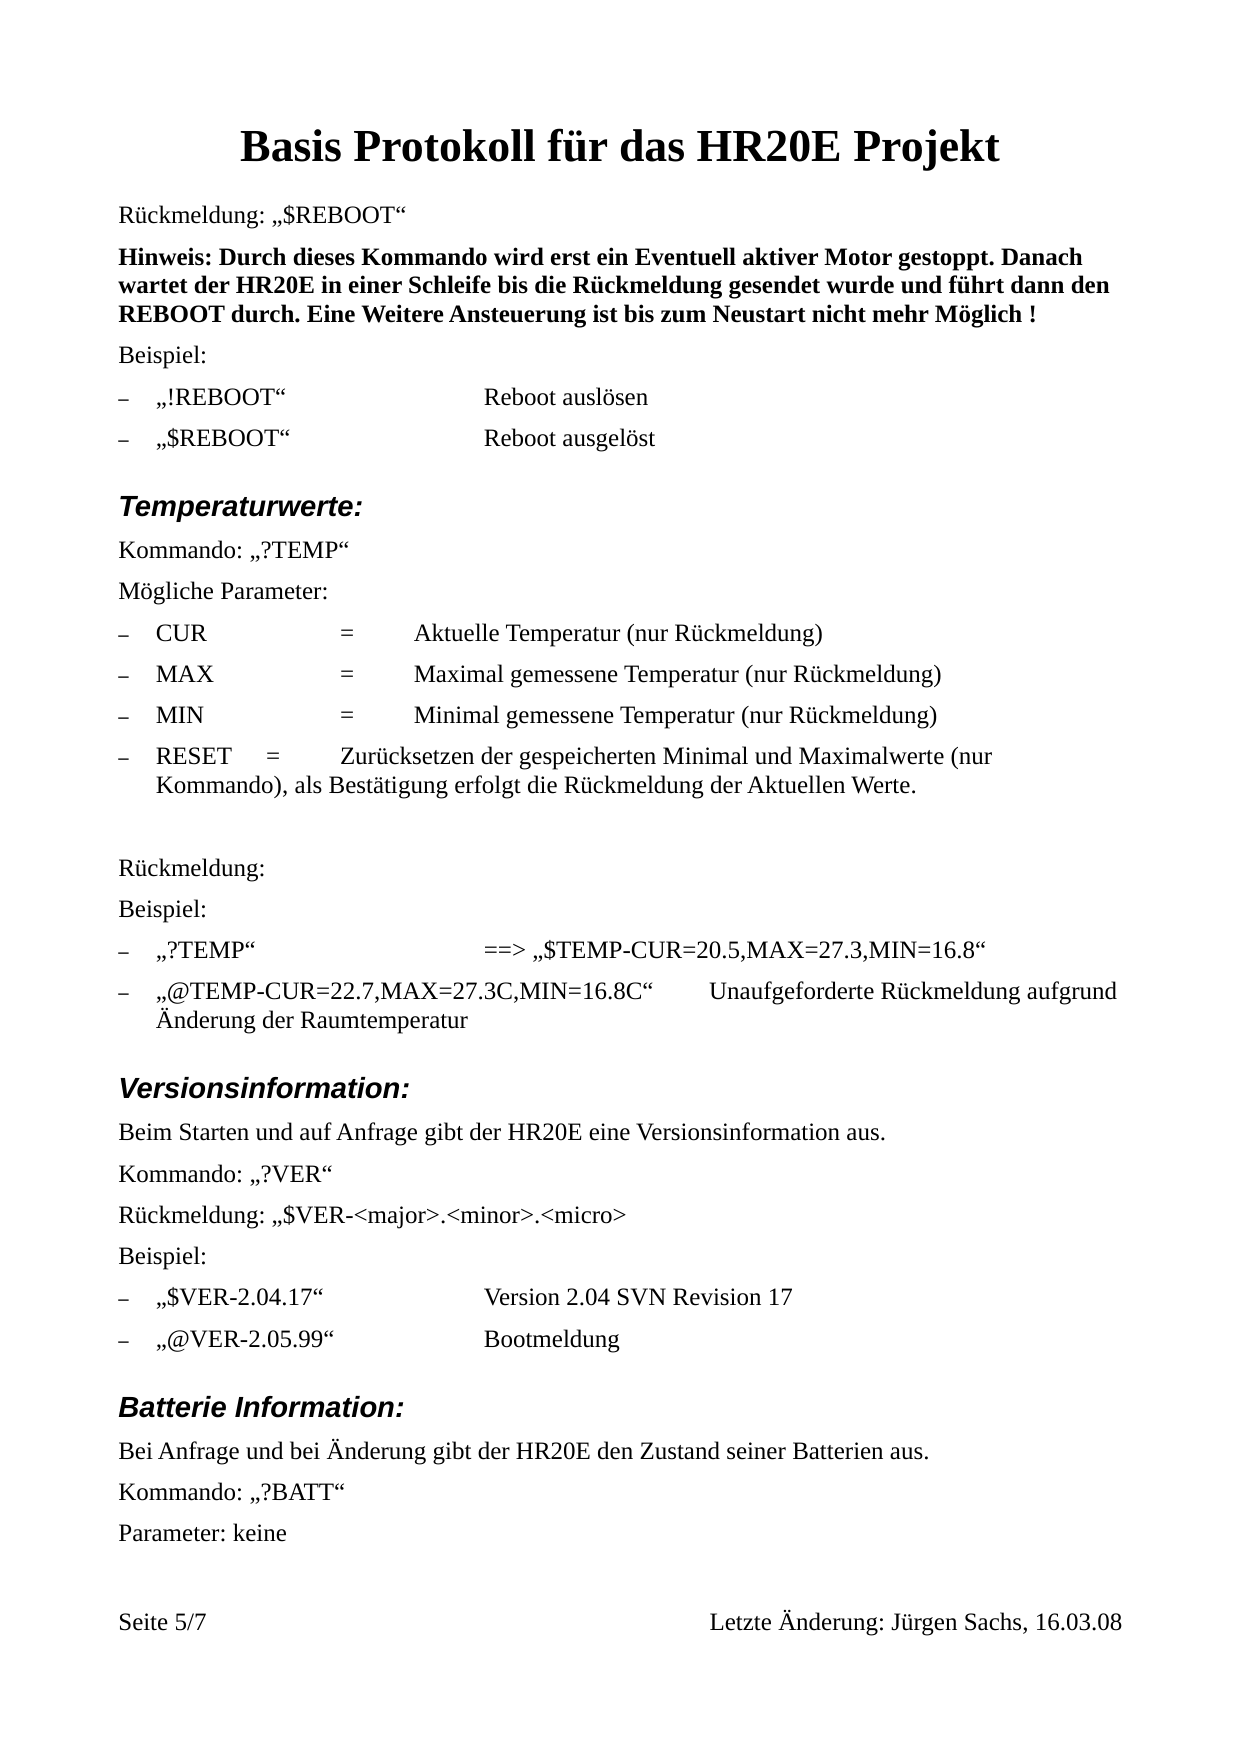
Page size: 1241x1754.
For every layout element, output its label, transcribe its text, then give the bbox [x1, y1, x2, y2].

list CUR = Aktuelle Temperatur (nur Rückmeldung) [118, 618, 1122, 646]
text Beispiel: [118, 340, 1122, 369]
list MAX = Maximal gemessene Temperatur (nur Rückmeldung) [118, 659, 1122, 688]
subtitle Versionsinformation: [118, 1071, 1122, 1105]
list RESET = Zurücksetzen der gespeicherten Minimal und Maximalwerte (nur Kommando), als Bestätigung erfolgt die Rückmeldung der Aktuellen Werte. [118, 741, 1122, 799]
text Rückmeldung: [118, 853, 1122, 881]
list „?TEMP“ ==> „$TEMP-CUR=20.5,MAX=27.3,MIN=16.8“ [118, 935, 1122, 964]
text Rückmeldung: „$VER-<major>.<minor>.<micro> [118, 1200, 1122, 1229]
list MIN = Minimal gemessene Temperatur (nur Rückmeldung) [118, 700, 1122, 729]
text Hinweis: Durch dieses Kommando wird erst ein Eventuell aktiver Motor gestoppt. Danach wartet der HR20E in einer Schleife bis die Rückmeldung gesendet wurde und führt dann den REBOOT durch. Eine Weitere Ansteuerung ist bis zum Neustart nicht mehr Möglich ! [118, 242, 1122, 328]
text Beim Starten und auf Anfrage gibt der HR20E eine Versionsinformation aus. [118, 1117, 1122, 1146]
text Beispiel: [118, 894, 1122, 923]
text Rückmeldung: „$REBOOT“ [118, 200, 1122, 229]
text Bei Anfrage und bei Änderung gibt der HR20E den Zustand seiner Batterien aus. [118, 1436, 1122, 1465]
text Mögliche Parameter: [118, 576, 1122, 605]
text Kommando: „?BATT“ [118, 1477, 1122, 1506]
text Parameter: keine [118, 1518, 1122, 1547]
list „!REBOOT“ Reboot auslösen [118, 382, 1122, 410]
text Kommando: „?TEMP“ [118, 535, 1122, 564]
list „@TEMP-CUR=22.7,MAX=27.3C,MIN=16.8C“ Unaufgeforderte Rückmeldung aufgrund Änderung der Raumtemperatur [118, 976, 1122, 1034]
list „$VER-2.04.17“ Version 2.04 SVN Revision 17 [118, 1282, 1122, 1311]
text Beispiel: [118, 1241, 1122, 1270]
list „@VER-2.05.99“ Bootmeldung [118, 1324, 1122, 1352]
text Kommando: „?VER“ [118, 1159, 1122, 1187]
subtitle Batterie Information: [118, 1390, 1122, 1423]
list „$REBOOT“ Reboot ausgelöst [118, 423, 1122, 452]
subtitle Temperaturwerte: [118, 489, 1122, 523]
